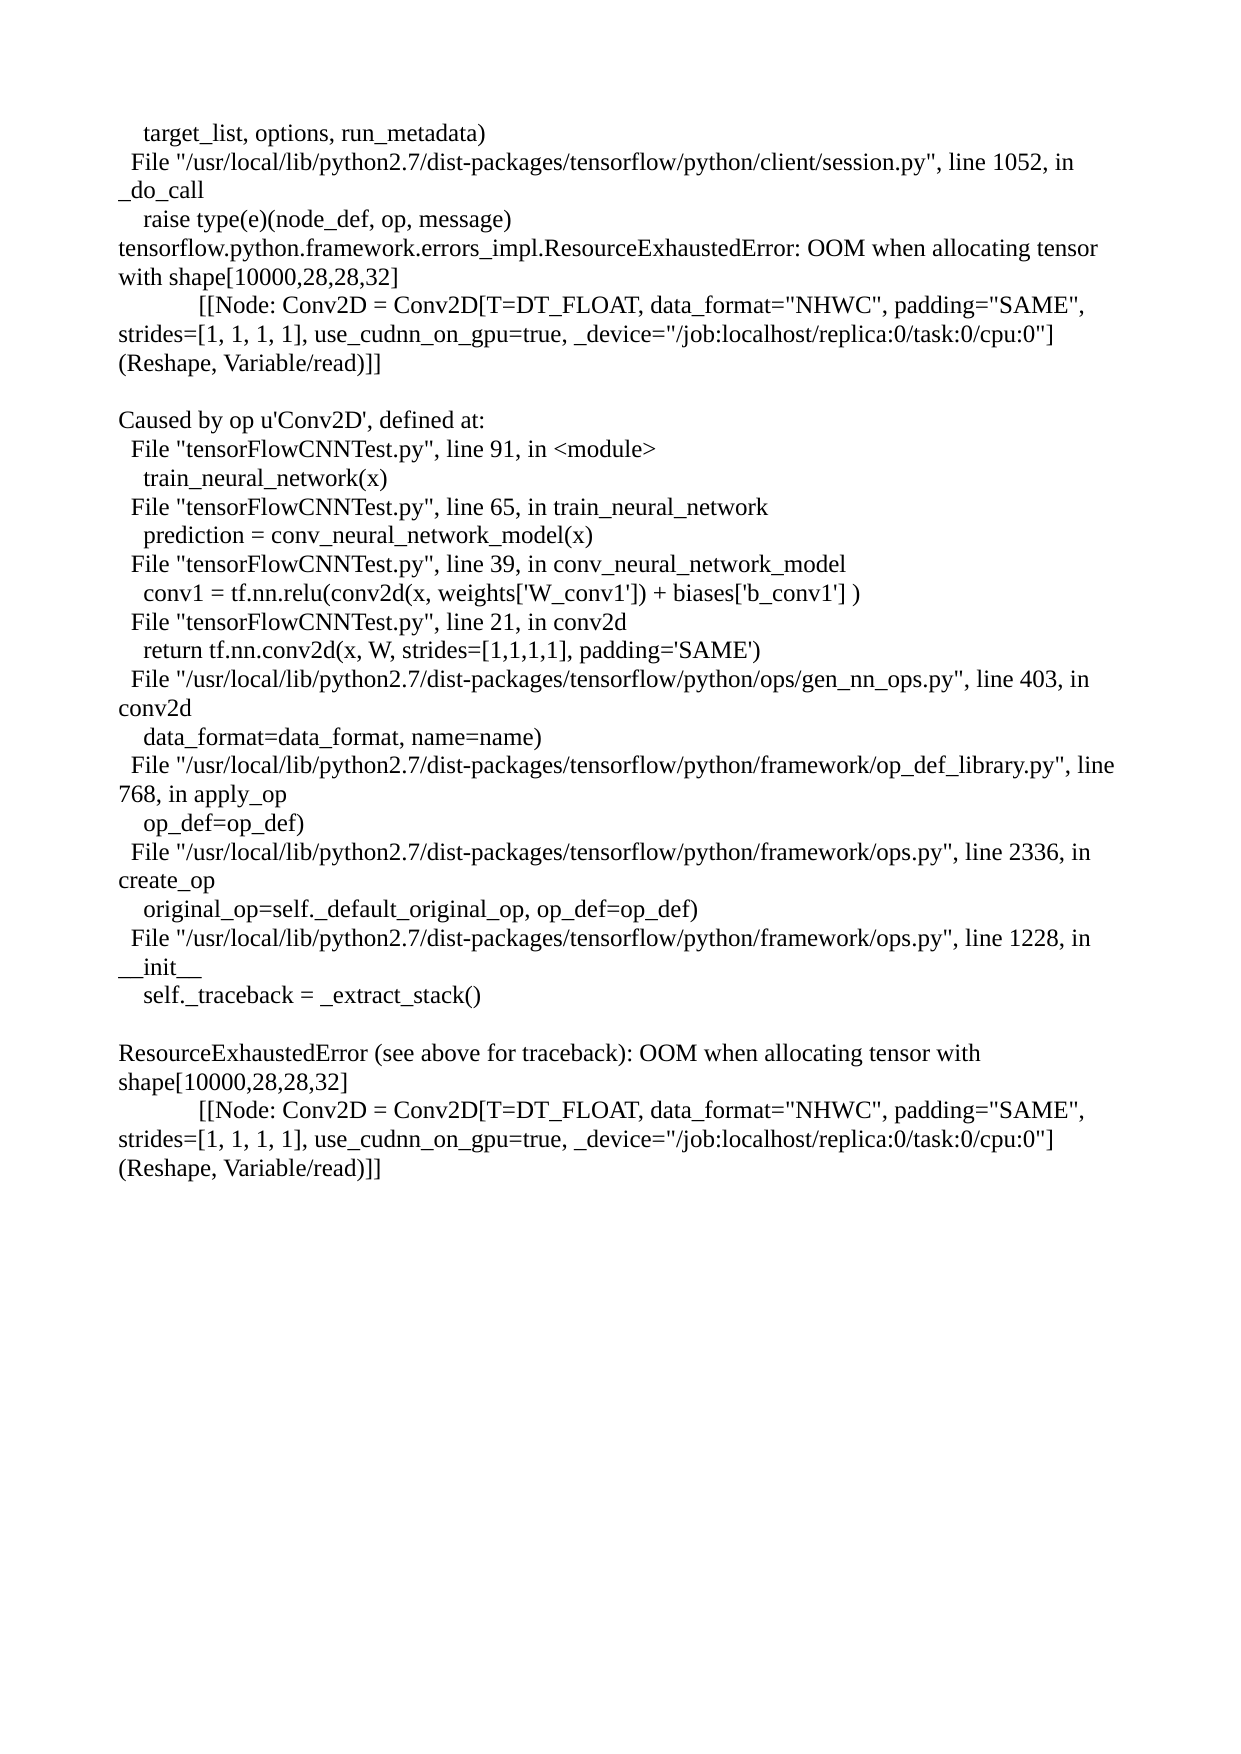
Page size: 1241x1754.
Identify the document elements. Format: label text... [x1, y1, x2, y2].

text File "tensorFlowCNNTest.py", line 39, in conv_neural_network_model [118, 549, 1122, 578]
text op_def=op_def) [118, 808, 1122, 837]
text self._traceback = _extract_stack() [118, 981, 1122, 1009]
text ResourceExhaustedError (see above for traceback): OOM when allocating tensor with shape[10000,28,28,32] [118, 1038, 1122, 1096]
text File "/usr/local/lib/python2.7/dist-packages/tensorflow/python/framework/op_def_library.py", line 768, in apply_op [118, 751, 1122, 808]
text File "tensorFlowCNNTest.py", line 21, in conv2d [118, 607, 1122, 636]
text tensorflow.python.framework.errors_impl.ResourceExhaustedError: OOM when allocating tensor with shape[10000,28,28,32] [118, 233, 1122, 291]
text File "/usr/local/lib/python2.7/dist-packages/tensorflow/python/framework/ops.py", line 1228, in __init__ [118, 923, 1122, 981]
text File "tensorFlowCNNTest.py", line 65, in train_neural_network [118, 492, 1122, 521]
text File "tensorFlowCNNTest.py", line 91, in <module> [118, 434, 1122, 463]
text [[Node: Conv2D = Conv2D[T=DT_FLOAT, data_format="NHWC", padding="SAME", strides=[1, 1, 1, 1], use_cudnn_on_gpu=true, _device="/job:localhost/replica:0/task:0/cpu:0"](Reshape, Variable/read)]] [118, 1096, 1122, 1182]
text prediction = conv_neural_network_model(x) [118, 521, 1122, 549]
text File "/usr/local/lib/python2.7/dist-packages/tensorflow/python/client/session.py", line 1052, in _do_call [118, 147, 1122, 204]
text conv1 = tf.nn.relu(conv2d(x, weights['W_conv1']) + biases['b_conv1'] ) [118, 578, 1122, 607]
text target_list, options, run_metadata) [118, 118, 1122, 147]
text original_op=self._default_original_op, op_def=op_def) [118, 894, 1122, 923]
text File "/usr/local/lib/python2.7/dist-packages/tensorflow/python/framework/ops.py", line 2336, in create_op [118, 837, 1122, 894]
text return tf.nn.conv2d(x, W, strides=[1,1,1,1], padding='SAME') [118, 636, 1122, 664]
text data_format=data_format, name=name) [118, 722, 1122, 751]
text Caused by op u'Conv2D', defined at: [118, 406, 1122, 434]
text [[Node: Conv2D = Conv2D[T=DT_FLOAT, data_format="NHWC", padding="SAME", strides=[1, 1, 1, 1], use_cudnn_on_gpu=true, _device="/job:localhost/replica:0/task:0/cpu:0"](Reshape, Variable/read)]] [118, 291, 1122, 377]
text File "/usr/local/lib/python2.7/dist-packages/tensorflow/python/ops/gen_nn_ops.py", line 403, in conv2d [118, 664, 1122, 722]
text train_neural_network(x) [118, 463, 1122, 492]
text raise type(e)(node_def, op, message) [118, 204, 1122, 233]
